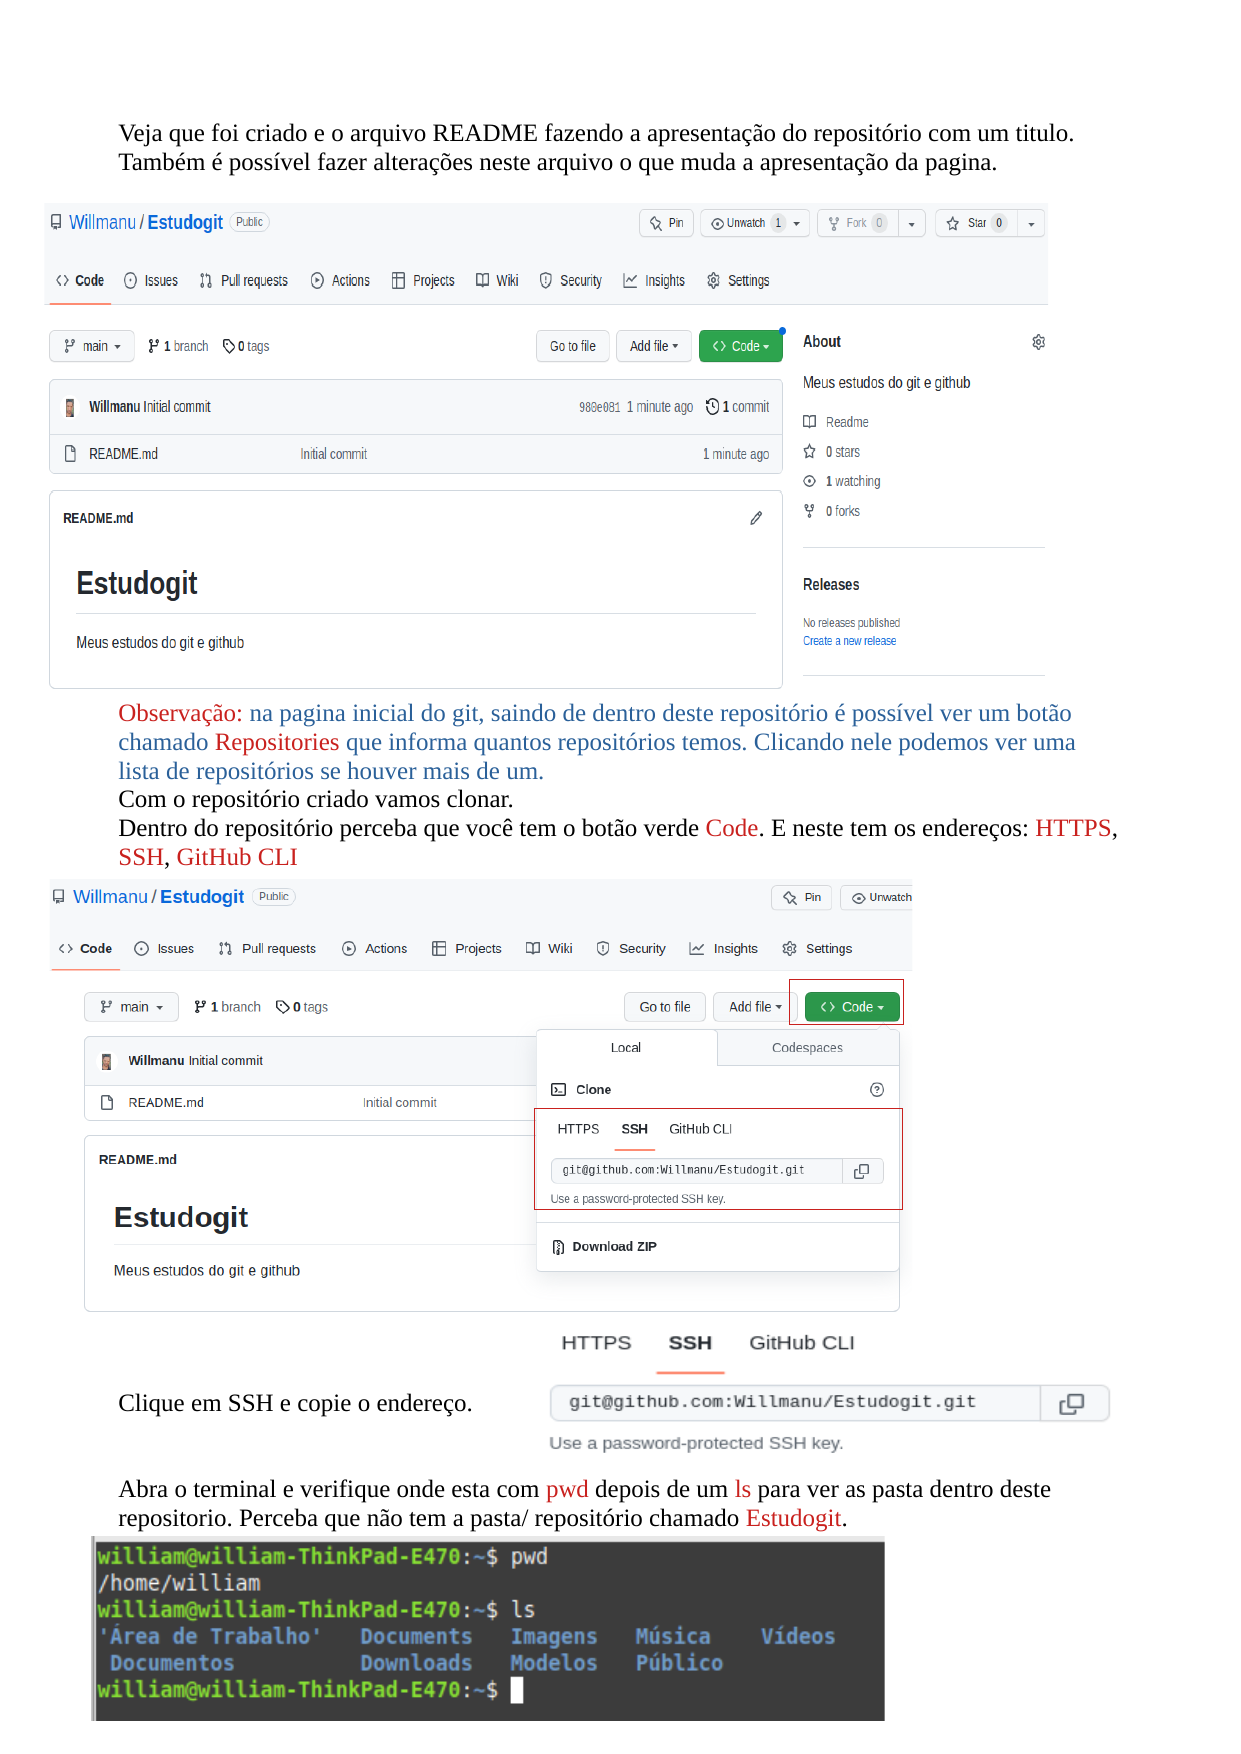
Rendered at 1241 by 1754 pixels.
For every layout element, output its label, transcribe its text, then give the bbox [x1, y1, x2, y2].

text Veja que foi criado e o arquivo README fazendo a apresentação do repositório com um titulo. Também é possível fazer alterações neste arquivo o que muda a apresentação da pagina. [118, 118, 1122, 176]
picture [91, 1536, 885, 1721]
picture [535, 1322, 1121, 1470]
text Dentro do repositório perceba que você tem o botão verde Code. E neste tem os endereços: HTTPS, SSH, GitHub CLI [118, 813, 1122, 871]
picture [44, 203, 1049, 699]
text Abra o terminal e verifique onde esta com pwd depois de um ls para ver as pasta dentro deste repositorio. Perceba que não tem a pasta/ repositório chamado Estudogit. [118, 1474, 1122, 1532]
text Observação: na pagina inicial do git, saindo de dentro deste repositório é possível ver um botão chamado Repositories que informa quantos repositórios temos. Clicando nele podemos ver uma lista de repositórios se houver mais de um. [118, 176, 1122, 784]
text Com o repositório criado vamos clonar. [118, 784, 1122, 813]
text Clique em SSH e copie o endereço. [118, 1388, 535, 1417]
picture [49, 879, 913, 1316]
